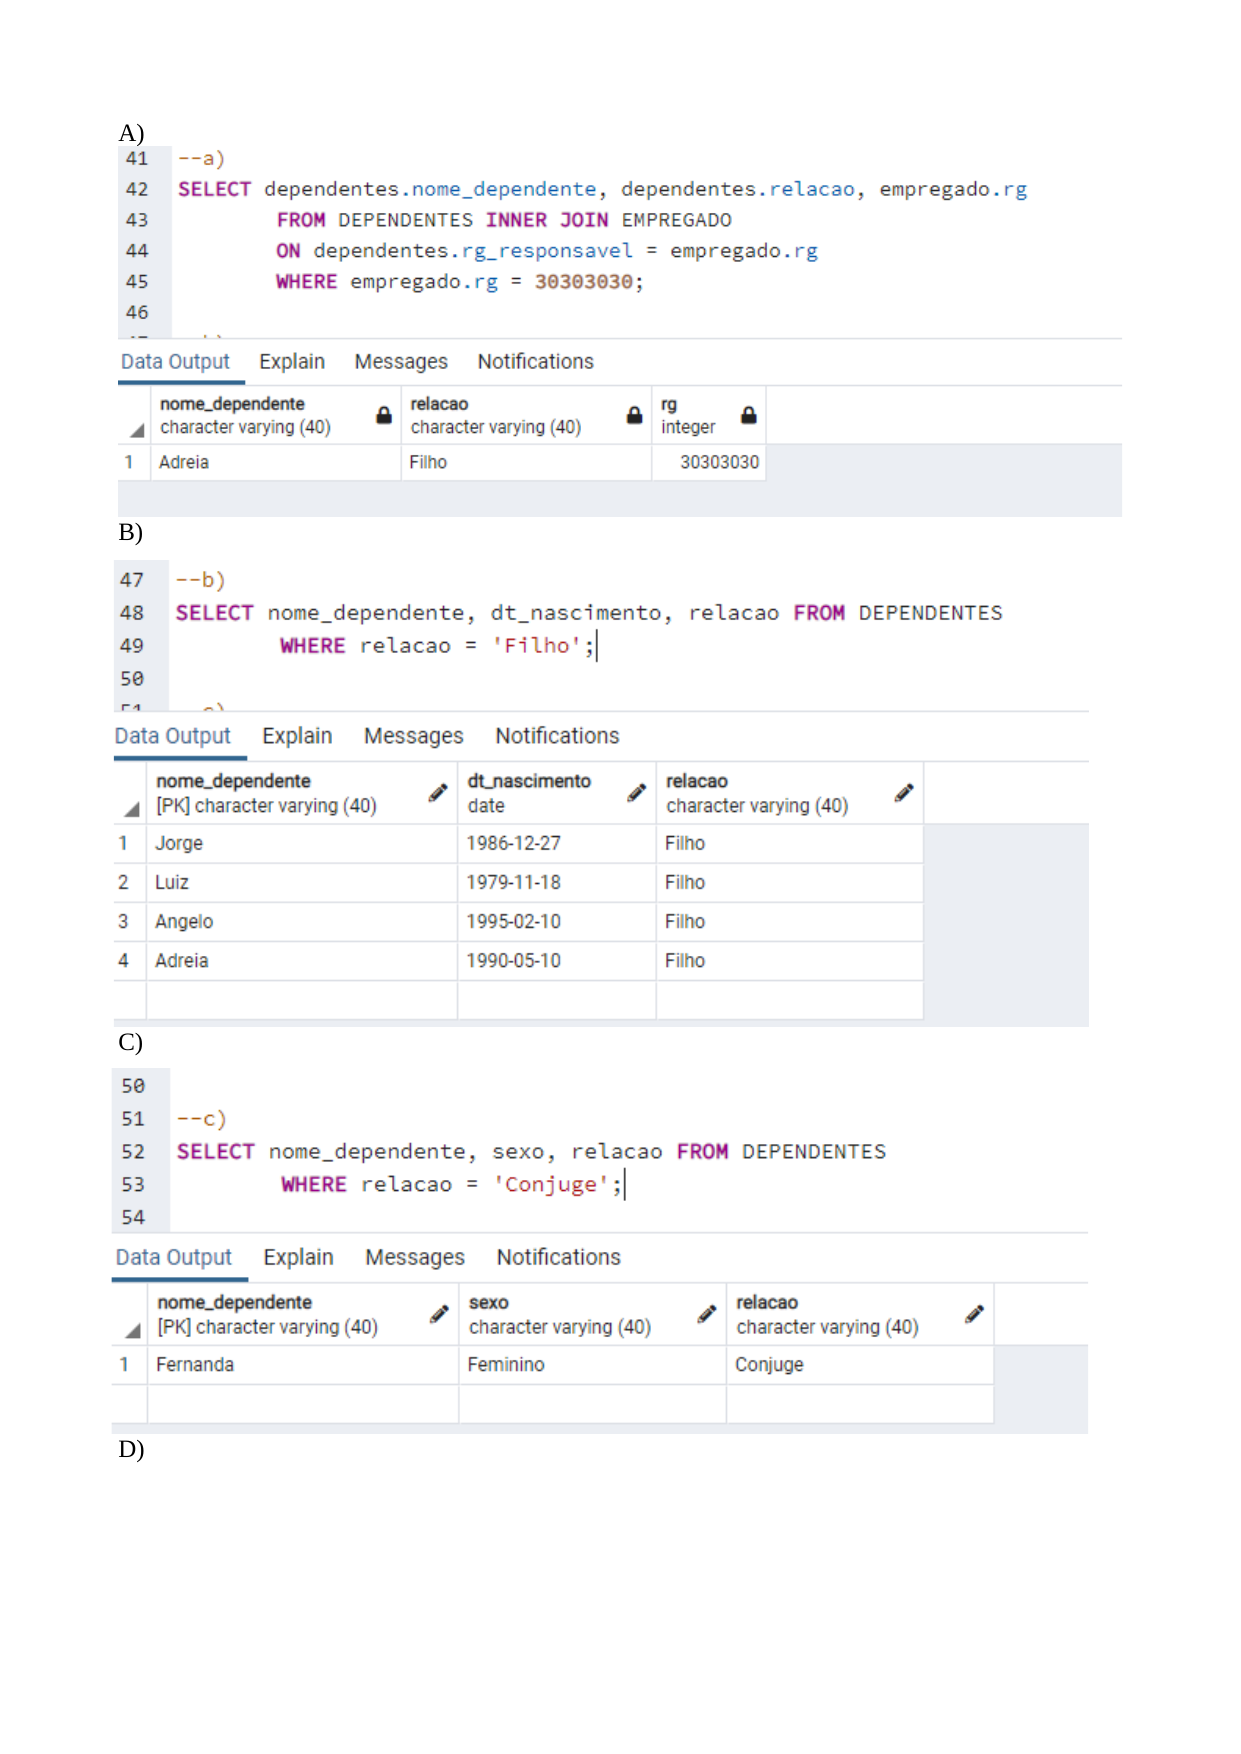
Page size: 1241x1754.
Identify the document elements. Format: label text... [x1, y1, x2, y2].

text B) [118, 517, 1122, 546]
picture [111, 1068, 1089, 1434]
text C) [118, 546, 1122, 1056]
text D) [118, 1056, 1122, 1463]
picture [113, 560, 1089, 1027]
text A) [118, 118, 1122, 146]
picture [118, 146, 1123, 517]
